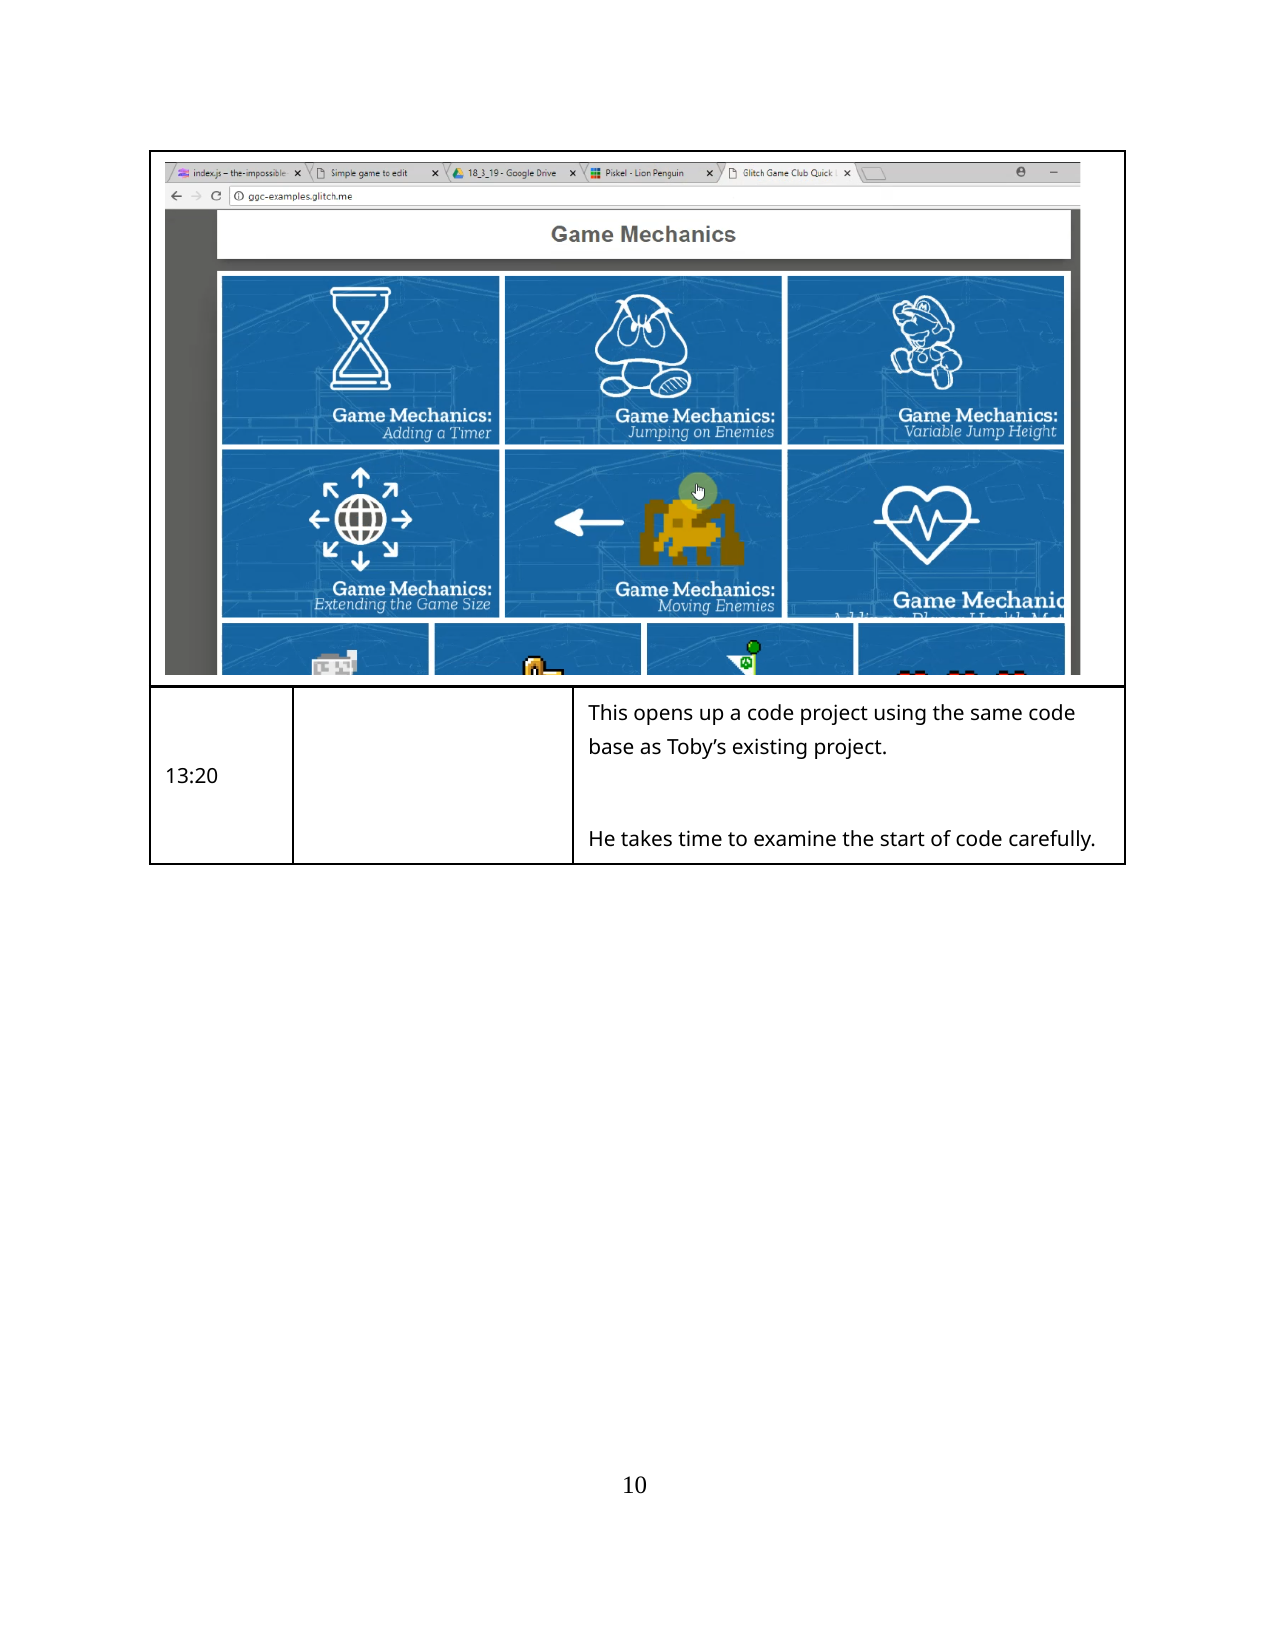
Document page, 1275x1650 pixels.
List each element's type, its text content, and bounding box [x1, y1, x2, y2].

table_cell 13:20 [151, 688, 292, 863]
table_cell [294, 688, 572, 863]
table_cell [151, 152, 1124, 685]
picture [165, 162, 1081, 675]
table_cell This opens up a code project using the same code base as Toby’s existing project. He takes time to examine the start of code carefully. [574, 688, 1124, 863]
